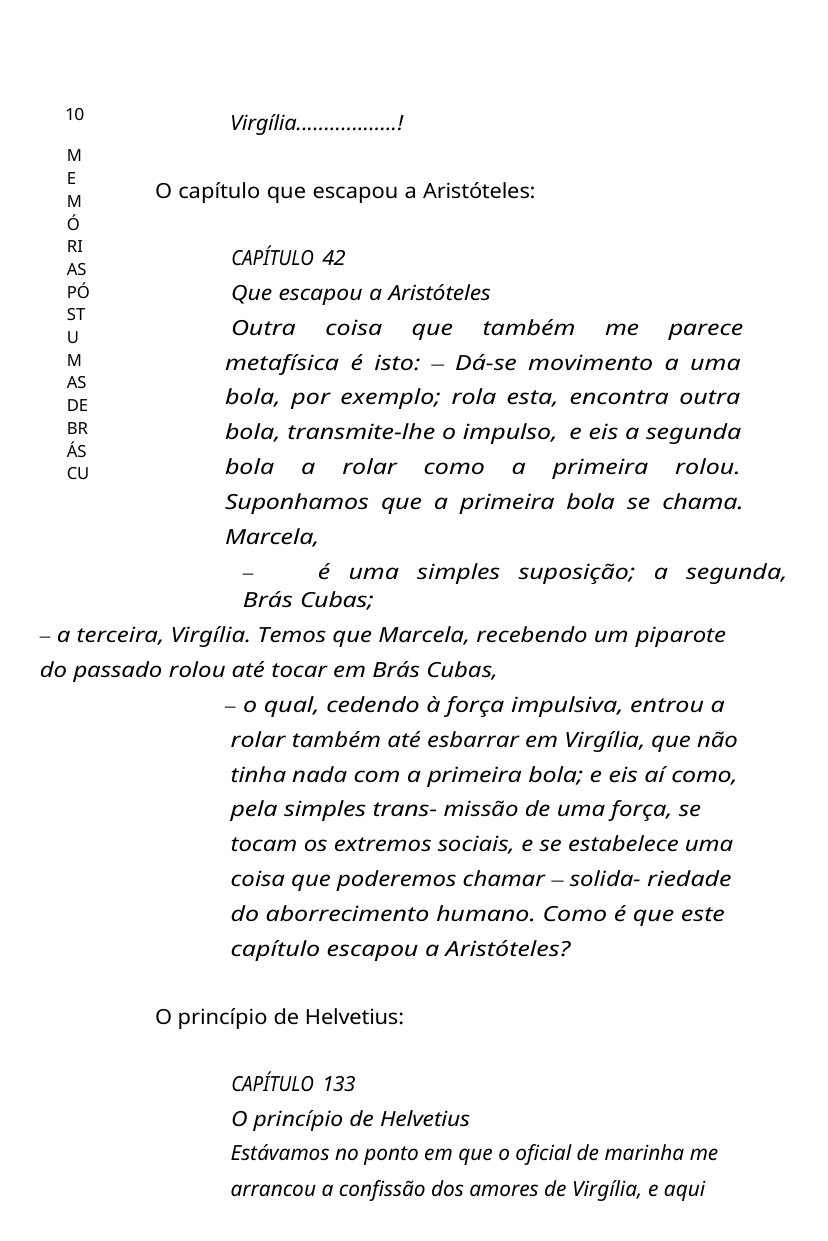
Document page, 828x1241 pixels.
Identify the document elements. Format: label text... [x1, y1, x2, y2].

text Estávamos no ponto em que o oficial de marinha me arrancou a confissão dos amores de Virgília, e aqui [230, 1138, 745, 1202]
text CAPÍTULO 42 [231, 243, 787, 272]
text O capítulo que escapou a Aristóteles: [155, 176, 787, 204]
text O princípio de Helvetius [231, 1104, 787, 1133]
text Que escapou a Aristóteles [231, 278, 787, 307]
text 10 Virgília. ! [65, 103, 787, 137]
text CAPÍTULO 133 [231, 1069, 787, 1098]
list o qual, cedendo à força impulsiva, entrou a rolar também até esbarrar em Virgília, que não tinha nada com a primeira bola; e eis aí como, pela simples trans- missão de uma força, se tocam os extremos sociais, e se estabelece uma coisa que poderemos chamar – solida- riedade do aborrecimento humano. Como é que este capítulo escapou a Aristóteles? [225, 690, 745, 963]
list é uma simples suposição; a segunda, Brás Cubas; [243, 557, 787, 614]
list a terceira, Virgília. Temos que Marcela, recebendo um piparote do passado rolou até tocar em Brás Cubas, [39, 620, 744, 683]
text Outra coisa que também me parece metafísica é isto: – Dá-se movimento a uma bola, por exemplo; rola esta, encontra outra bola, transmite-lhe o impulso, e eis a segunda bola a rolar como a primeira rolou. Suponhamos que a primeira bola se chama. Marcela, [225, 313, 744, 551]
text O princípio de Helvetius: [155, 1002, 787, 1031]
text MEMÓRIAS PÓSTUMAS DE BRÁS CUBAS [67, 144, 90, 483]
text [64, 142, 90, 483]
